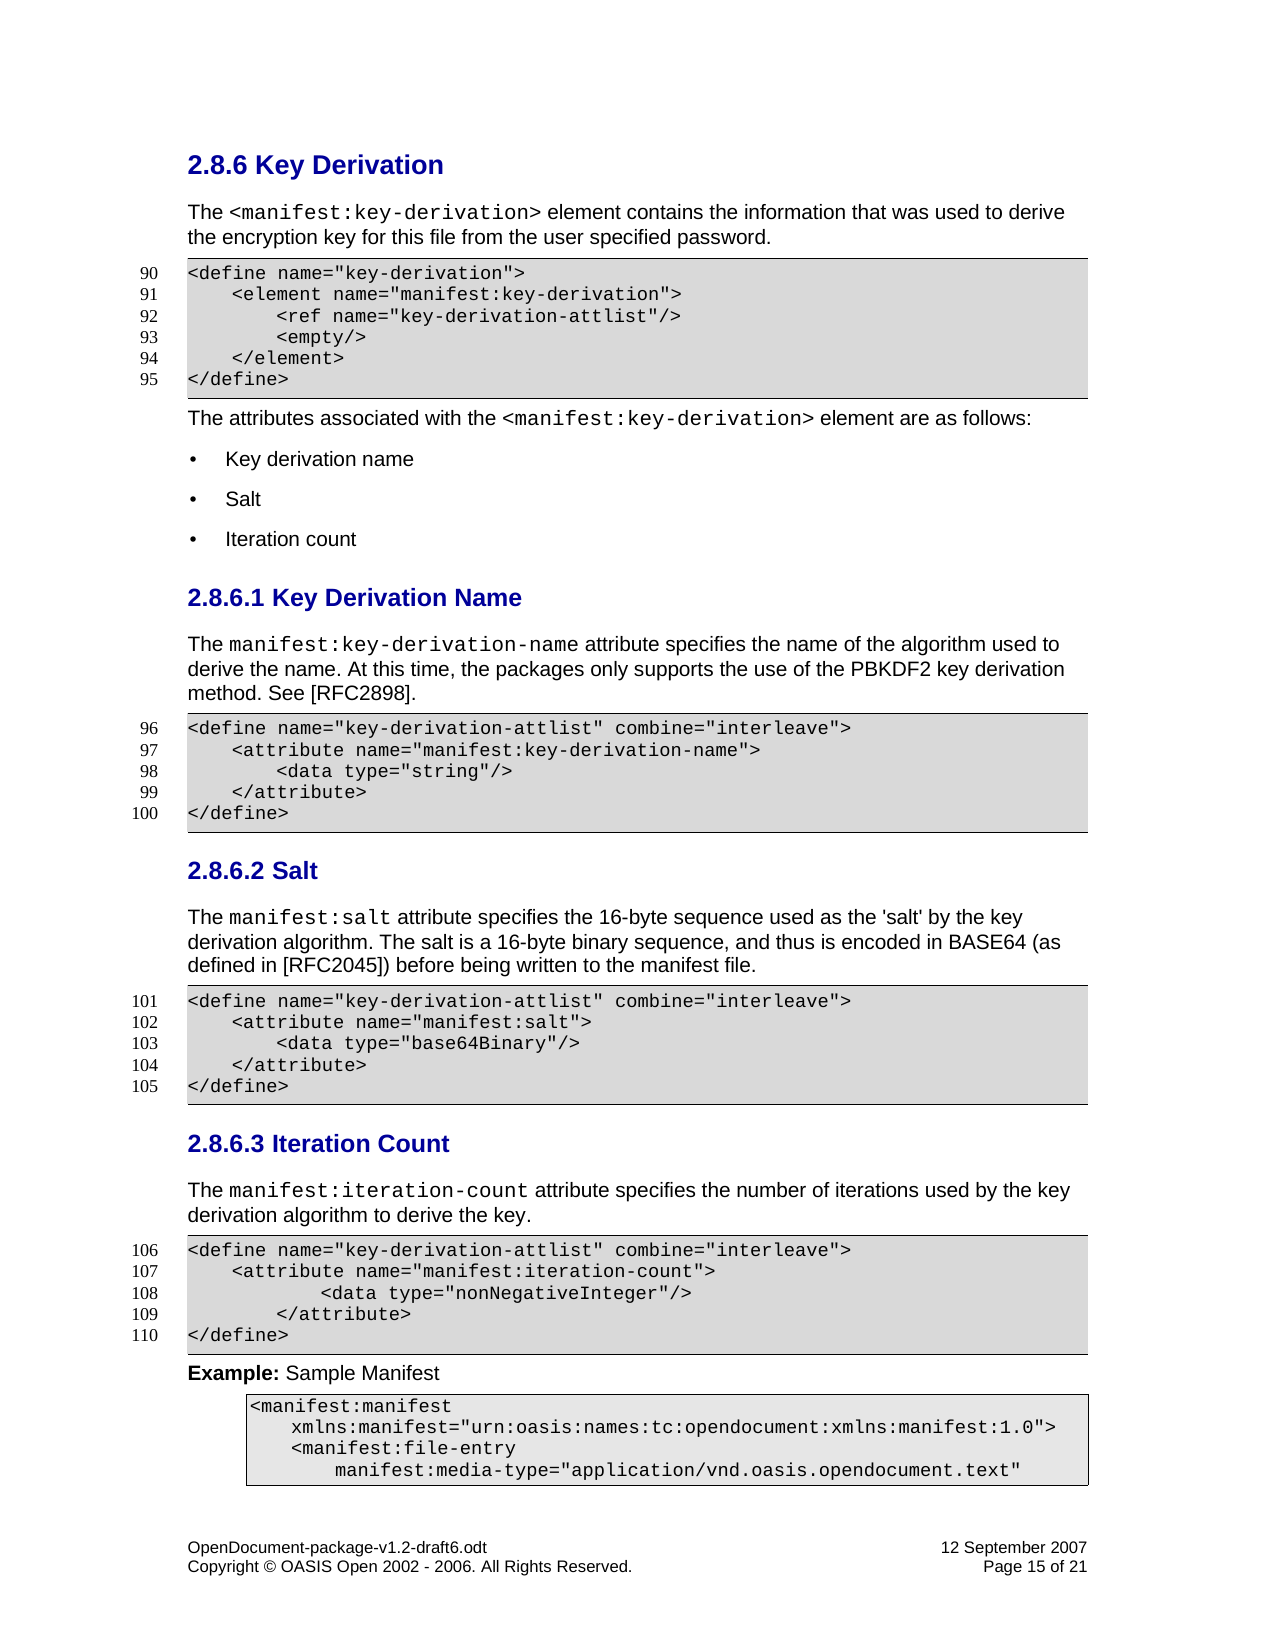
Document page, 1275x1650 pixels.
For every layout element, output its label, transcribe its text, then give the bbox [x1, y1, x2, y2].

list Salt [187, 488, 1088, 511]
list Key derivation name [187, 448, 1088, 471]
text <attribute name="manifest:key-derivation-name"> [187, 740, 1088, 762]
text </attribute> [187, 1056, 1088, 1070]
text </attribute> [187, 783, 1088, 798]
text <data type="nonNegativeInteger"/> [187, 1284, 1088, 1305]
text The <manifest:key-derivation> element contains the information that was used to derive the encryption key for this file from the user specified password. [187, 201, 1088, 249]
text Example: Sample Manifest [187, 1362, 1088, 1385]
text <manifest:manifest [247, 1395, 1088, 1415]
text <empty/> [187, 328, 1088, 349]
text <define name="key-derivation-attlist" combine="interleave"> [187, 1236, 1088, 1262]
text <data type="base64Binary"/> [187, 1034, 1088, 1056]
text <manifest:file-entry [247, 1436, 1088, 1457]
subtitle Iteration Count [187, 1129, 1088, 1157]
text The attributes associated with the <manifest:key-derivation> element are as follows: [187, 406, 1088, 431]
text <define name="key-derivation"> [187, 259, 1088, 285]
text <define name="key-derivation-attlist" combine="interleave"> [187, 714, 1088, 740]
text The manifest:key-derivation-name attribute specifies the name of the algorithm used to derive the name. At this time, the packages only supports the use of the PBKDF2 key derivation method. See [RFC2898]. [187, 633, 1088, 704]
text </attribute> [187, 1305, 1088, 1320]
text </define> [187, 1320, 1088, 1354]
text <attribute name="manifest:iteration-count"> [187, 1262, 1088, 1284]
text <ref name="key-derivation-attlist"/> [187, 306, 1088, 328]
text The manifest:iteration-count attribute specifies the number of iterations used by the key derivation algorithm to derive the key. [187, 1178, 1088, 1226]
text </define> [187, 798, 1088, 832]
text The manifest:salt attribute specifies the 16-byte sequence used as the 'salt' by the key derivation algorithm. The salt is a 16-byte binary sequence, and thus is encoded in BASE64 (as defined in [RFC2045]) before being written to the manifest file. [187, 906, 1088, 977]
text xmlns:manifest="urn:oasis:names:tc:opendocument:xmlns:manifest:1.0"> [247, 1415, 1088, 1436]
text <attribute name="manifest:salt"> [187, 1013, 1088, 1034]
text <element name="manifest:key-derivation"> [187, 285, 1088, 306]
text </define> [187, 1070, 1088, 1104]
text </define> [187, 364, 1088, 398]
text <data type="string"/> [187, 762, 1088, 783]
subtitle Salt [187, 857, 1088, 885]
text <define name="key-derivation-attlist" combine="interleave"> [187, 986, 1088, 1013]
text </element> [187, 349, 1088, 364]
subtitle Key Derivation Name [187, 584, 1088, 612]
text manifest:media-type="application/vnd.oasis.opendocument.text" [247, 1457, 1088, 1485]
list Iteration count [187, 528, 1088, 551]
subtitle Key Derivation [187, 150, 1088, 180]
